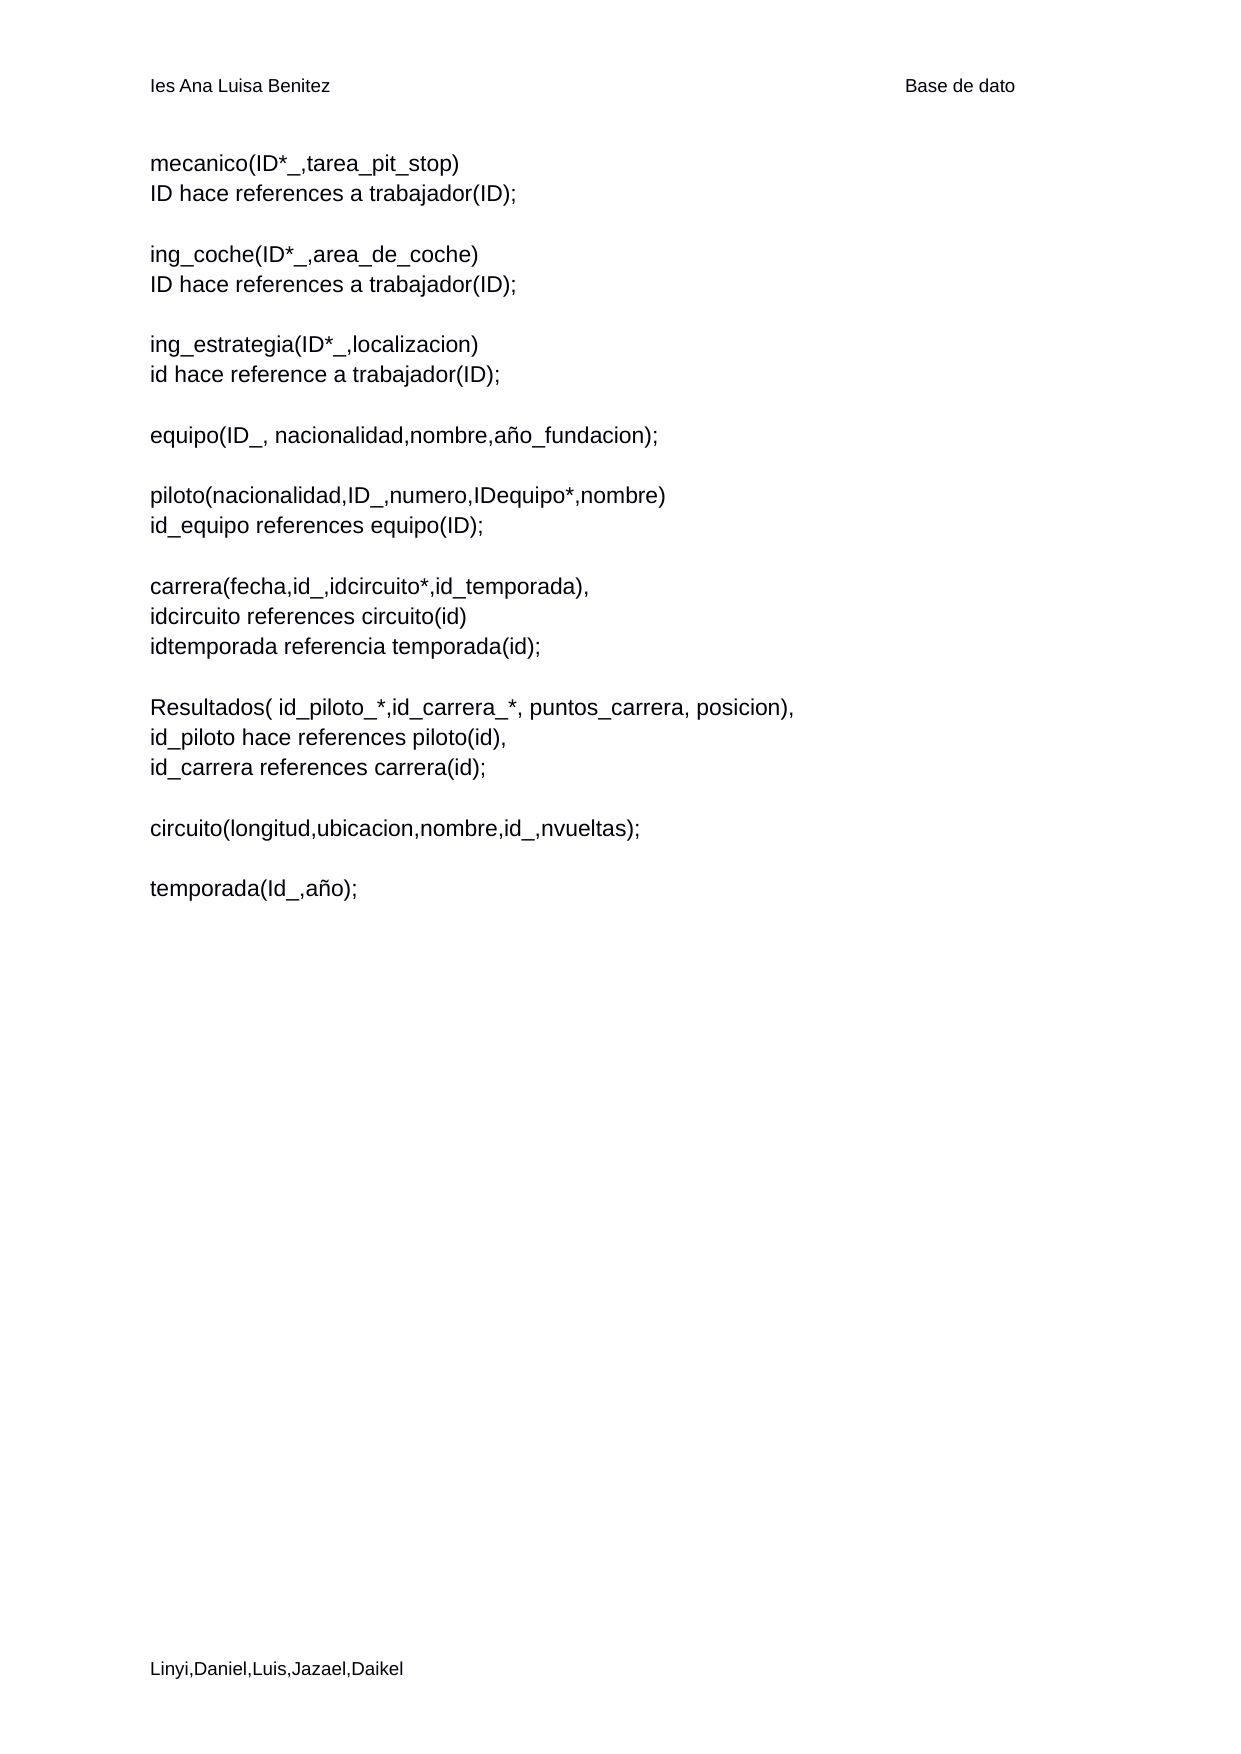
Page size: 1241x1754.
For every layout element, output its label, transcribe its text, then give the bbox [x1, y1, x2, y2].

text piloto(nacionalidad,ID_,numero,IDequipo*,nombre) [150, 482, 1090, 509]
text carrera(fecha,id_,idcircuito*,id_temporada), [150, 573, 1090, 599]
text Resultados( id_piloto_*,id_carrera_*, puntos_carrera, posicion), [150, 694, 1090, 720]
text idtemporada referencia temporada(id); [150, 633, 1090, 660]
text equipo(ID_, nacionalidad,nombre,año_fundacion); [150, 422, 1090, 448]
text ID hace references a trabajador(ID); [150, 180, 1090, 207]
text id_equipo references equipo(ID); [150, 512, 1090, 539]
text ing_estrategia(ID*_,localizacion) [150, 331, 1090, 358]
text id hace reference a trabajador(ID); [150, 361, 1090, 388]
text temporada(Id_,año); [150, 875, 1090, 901]
text ing_coche(ID*_,area_de_coche) [150, 241, 1090, 267]
text ID hace references a trabajador(ID); [150, 271, 1090, 297]
text mecanico(ID*_,tarea_pit_stop) [150, 150, 1090, 176]
text circuito(longitud,ubicacion,nombre,id_,nvueltas); [150, 814, 1090, 841]
text idcircuito references circuito(id) [150, 603, 1090, 629]
text id_carrera references carrera(id); [150, 754, 1090, 781]
text id_piloto hace references piloto(id), [150, 724, 1090, 750]
